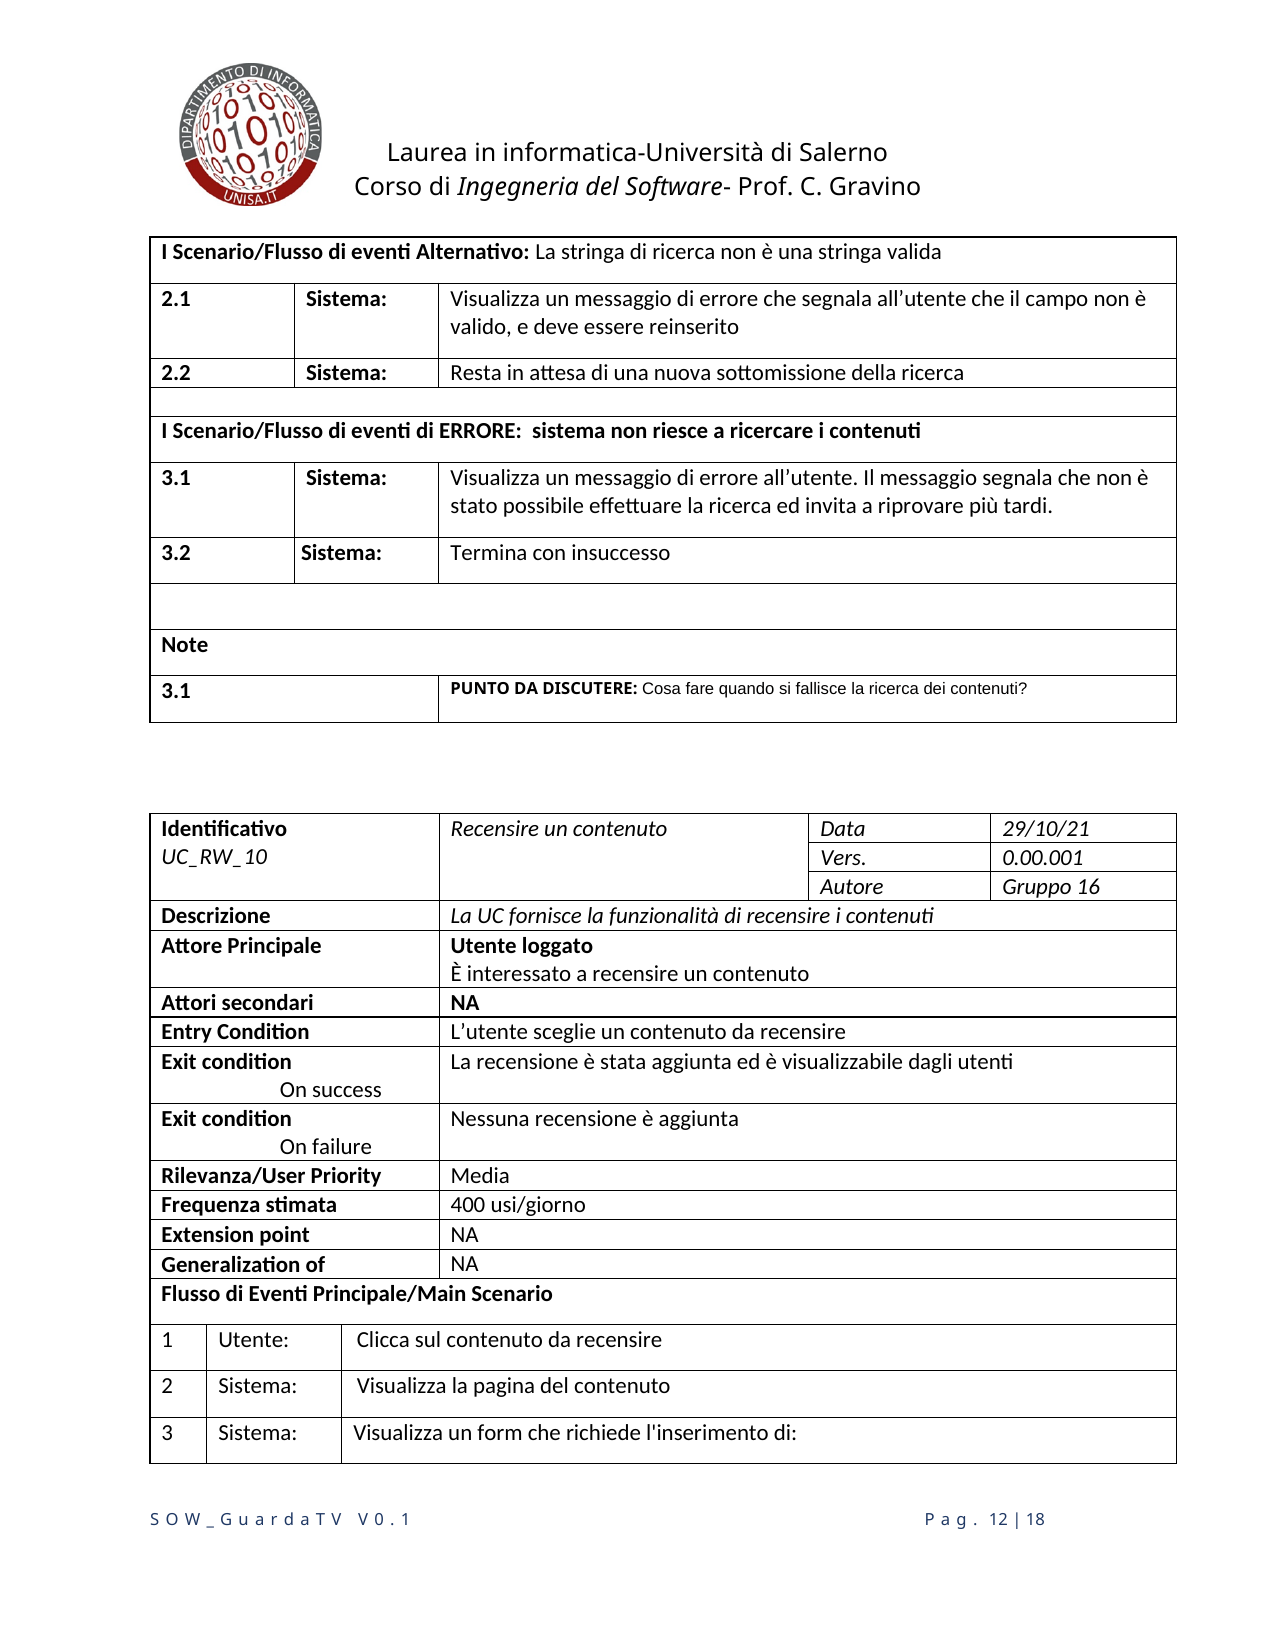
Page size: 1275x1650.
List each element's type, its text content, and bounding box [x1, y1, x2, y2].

table_cell 3.1 [151, 676, 438, 722]
table_cell Utente: [207, 1325, 341, 1370]
table_cell Visualizza un messaggio di errore che segnala all’utente che il campo non è valido, e deve essere reinserito [439, 284, 1176, 357]
table_cell Generalization of [151, 1250, 439, 1278]
table_cell Sistema: [295, 359, 438, 387]
table_cell Flusso di Eventi Principale/Main Scenario [151, 1279, 1176, 1324]
table_cell Extension point [151, 1220, 439, 1248]
table_cell PUNTO DA DISCUTERE: Cosa fare quando si fallisce la ricerca dei contenuti? [439, 676, 1176, 722]
table_cell Vers. [809, 843, 990, 871]
table_cell Sistema: [207, 1371, 341, 1417]
table_cell Media [440, 1161, 1176, 1189]
table_cell Visualizza un messaggio di errore all’utente. Il messaggio segnala che non è stato possibile effettuare la ricerca ed invita a riprovare più tardi. [439, 463, 1176, 537]
table_cell 3.2 [151, 538, 294, 583]
table_cell Visualizza un form che richiede l'inserimento di: [342, 1418, 1176, 1463]
table_cell NA [440, 1250, 1176, 1278]
table_cell Exit condition On success [151, 1047, 439, 1103]
table_cell 2.2 [151, 359, 294, 387]
table_cell [151, 388, 1176, 416]
table_cell 1 [151, 1325, 206, 1370]
table_cell I Scenario/Flusso di eventi di ERRORE: sistema non riesce a ricercare i contenuti [151, 417, 1176, 462]
table_cell NA [440, 1220, 1176, 1248]
table_cell Entry Condition [151, 1018, 439, 1046]
table_cell Attori secondari [151, 988, 439, 1016]
table_cell La recensione è stata aggiunta ed è visualizzabile dagli utenti [440, 1047, 1176, 1103]
table_cell Descrizione [151, 901, 439, 930]
table_cell Sistema: [207, 1418, 341, 1463]
table_cell Sistema: [295, 463, 438, 537]
table_cell Resta in attesa di una nuova sottomissione della ricerca [439, 359, 1176, 387]
table_header Data [809, 814, 990, 842]
table_cell [151, 584, 1176, 629]
table_cell Rilevanza/User Priority [151, 1161, 439, 1189]
table_cell 3 [151, 1418, 206, 1463]
table_cell Visualizza la pagina del contenuto [342, 1371, 1176, 1417]
table_header 29/10/21 [991, 814, 1176, 842]
table_cell Clicca sul contenuto da recensire [342, 1325, 1176, 1370]
table_header Recensire un contenuto [440, 814, 808, 900]
table_cell Exit condition On failure [151, 1104, 439, 1160]
table_cell Utente loggato È interessato a recensire un contenuto [440, 931, 1176, 987]
table_cell 2.1 [151, 284, 294, 357]
table_cell Sistema: [295, 284, 438, 357]
table_cell 0.00.001 [991, 843, 1176, 871]
table_cell 2 [151, 1371, 206, 1417]
table_cell Termina con insuccesso [439, 538, 1176, 583]
table_header Identificativo UC_RW_10 [151, 814, 439, 900]
table_cell Autore [809, 872, 990, 900]
table_cell 400 usi/giorno [440, 1191, 1176, 1219]
table_cell Note [151, 630, 1176, 675]
table_cell 3.1 [151, 463, 294, 537]
table_cell La UC fornisce la funzionalità di recensire i contenuti [440, 901, 1176, 930]
table_cell NA [440, 988, 1176, 1016]
table_cell Nessuna recensione è aggiunta [440, 1104, 1176, 1160]
table_cell I Scenario/Flusso di eventi Alternativo: La stringa di ricerca non è una stringa valida [151, 238, 1176, 283]
table_cell Frequenza stimata [151, 1191, 439, 1219]
table_cell L’utente sceglie un contenuto da recensire [440, 1018, 1176, 1046]
table_cell Gruppo 16 [991, 872, 1176, 900]
table_cell Attore Principale [151, 931, 439, 987]
table_cell Sistema: [295, 538, 438, 583]
